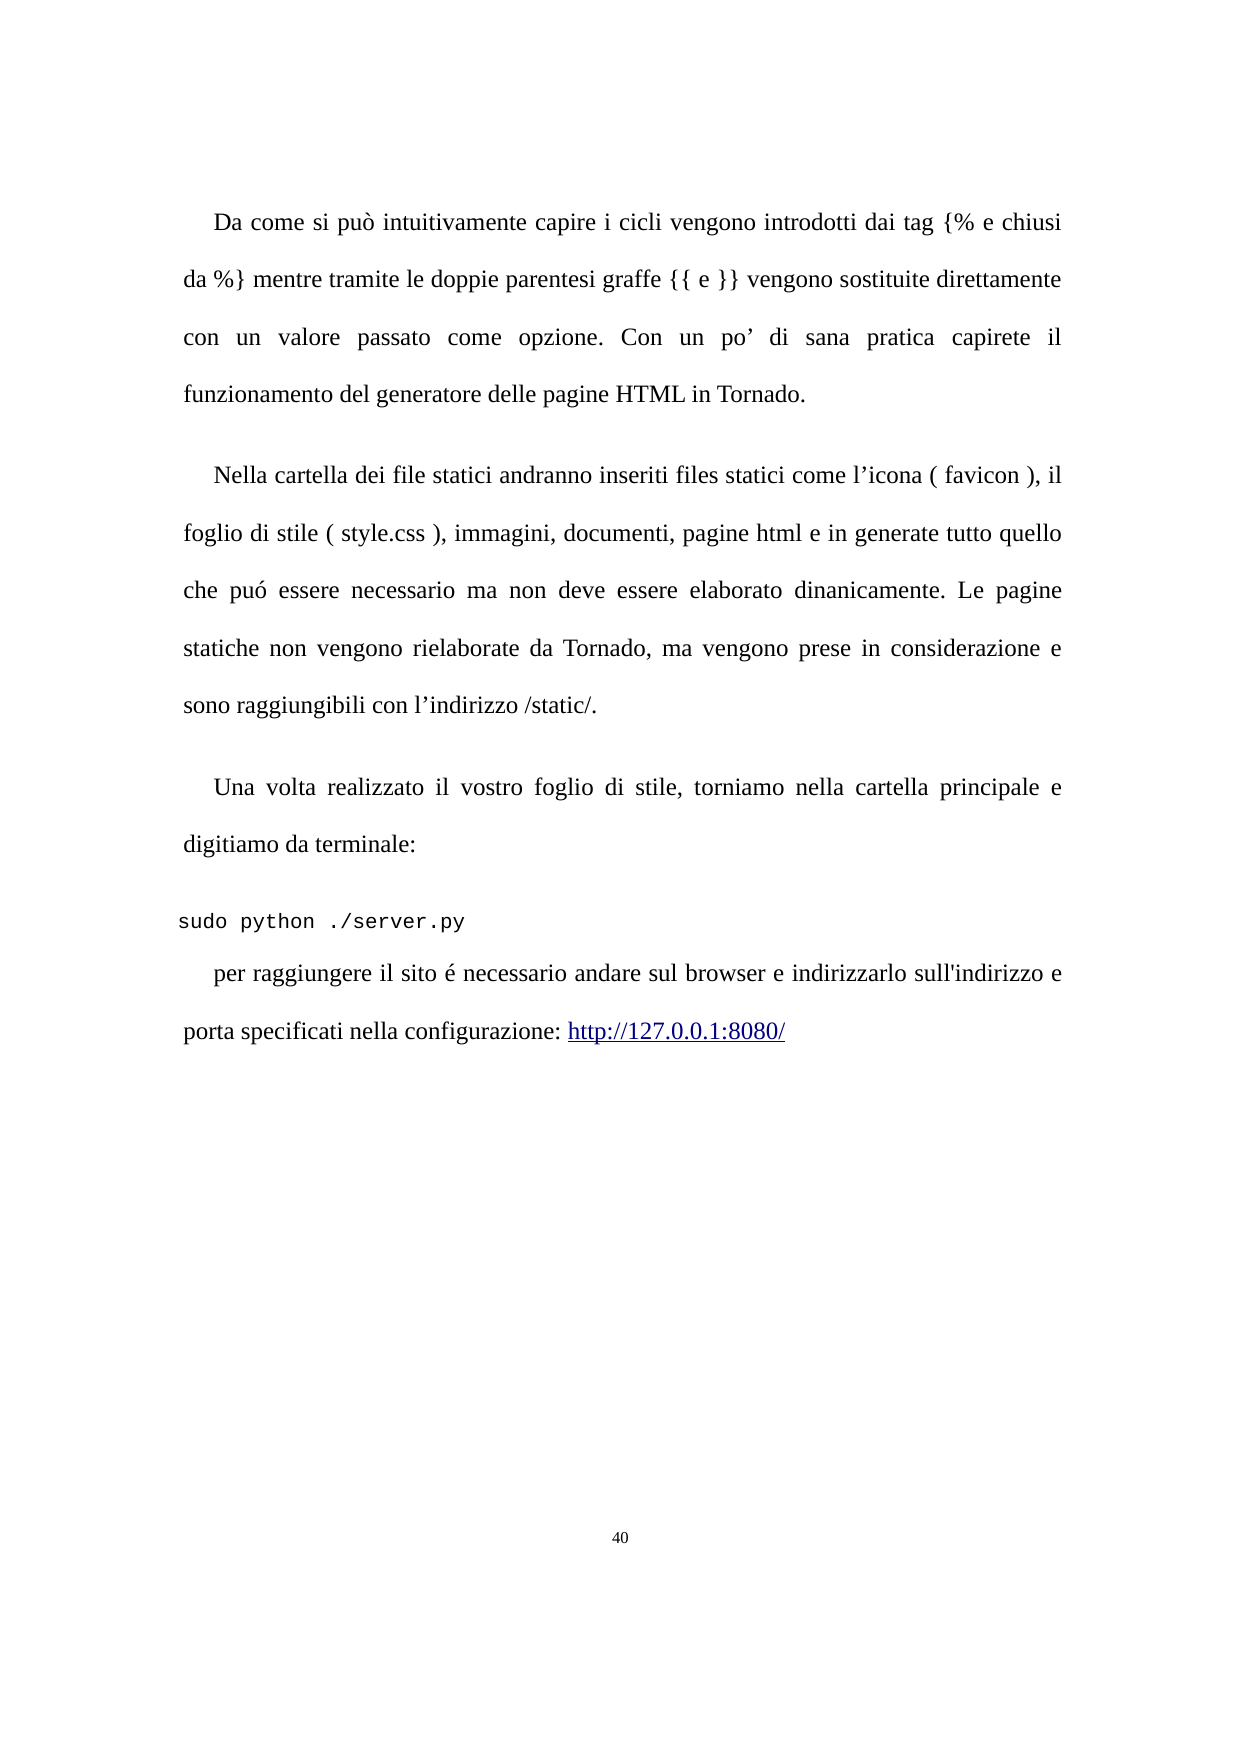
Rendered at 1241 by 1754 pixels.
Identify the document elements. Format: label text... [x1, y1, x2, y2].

text Da come si può intuitivamente capire i cicli vengono introdotti dai tag {% e chiusi da %} mentre tramite le doppie parentesi graffe {{ e }} vengono sostituite direttamente con un valore passato come opzione. Con un po’ di sana pratica capirete il funzionamento del generatore delle pagine HTML in Tornado. [183, 207, 1063, 408]
text sudo python ./server.py [177, 911, 1063, 935]
text Una volta realizzato il vostro foglio di stile, torniamo nella cartella principale e digitiamo da terminale: [183, 772, 1063, 858]
text Nella cartella dei file statici andranno inseriti files statici come l’icona ( favicon ), il foglio di stile ( style.css ), immagini, documenti, pagine html e in generate tutto quello che puó essere necessario ma non deve essere elaborato dinanicamente. Le pagine statiche non vengono rielaborate da Tornado, ma vengono prese in considerazione e sono raggiungibili con l’indirizzo /static/. [183, 461, 1063, 719]
text per raggiungere il sito é necessario andare sul browser e indirizzarlo sull'indirizzo e porta specificati nella configurazione: http://127.0.0.1:8080/ [183, 958, 1063, 1044]
